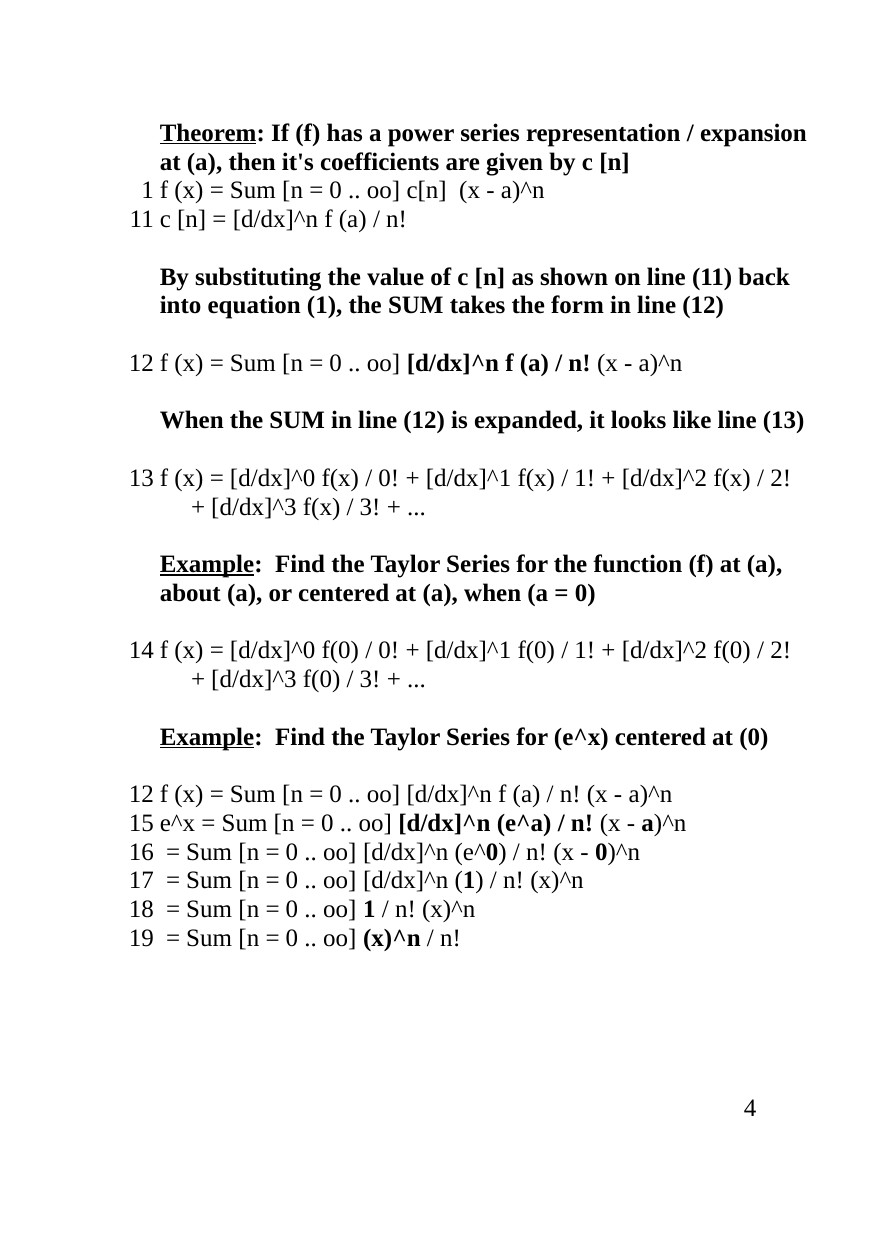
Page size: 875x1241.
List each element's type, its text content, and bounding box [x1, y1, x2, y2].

table_cell [112, 233, 156, 262]
table_cell [112, 521, 156, 549]
table_cell [112, 722, 156, 751]
table_cell 19 [112, 923, 156, 952]
table_cell [112, 981, 156, 1009]
table_cell [156, 377, 814, 406]
table_cell [156, 607, 814, 636]
table_cell 12 [112, 348, 156, 377]
table_cell Theorem: If (f) has a power series representation / expansion at (a), then it's coefficients are given by c [n] [156, 118, 814, 176]
table_cell [112, 434, 156, 463]
table_cell f (x) = Sum [n = 0 .. oo] [d/dx]^n f (a) / n! (x - a)^n [156, 779, 814, 808]
table_cell [112, 262, 156, 319]
table_cell By substituting the value of c [n] as shown on line (11) back into equation (1), the SUM takes the form in line (12) [156, 262, 814, 319]
table_cell f (x) = Sum [n = 0 .. oo] [d/dx]^n f (a) / n! (x - a)^n [156, 348, 814, 377]
table_cell f (x) = Sum [n = 0 .. oo] c[n] (x - a)^n [156, 176, 814, 204]
table_cell When the SUM in line (12) is expanded, it looks like line (13) [156, 406, 814, 434]
table_cell [156, 434, 814, 463]
table_cell e^x = Sum [n = 0 .. oo] [d/dx]^n (e^a) / n! (x - a)^n [156, 808, 814, 837]
table_cell = Sum [n = 0 .. oo] (x)^n / n! [156, 923, 814, 952]
table_cell [156, 521, 814, 549]
table_cell 11 [112, 204, 156, 233]
table_cell Example: Find the Taylor Series for the function (f) at (a), about (a), or centered at (a), when (a = 0) [156, 549, 814, 607]
table_cell 13 [112, 463, 156, 521]
table_cell [112, 319, 156, 348]
table_cell 1 [112, 176, 156, 204]
table_cell [112, 751, 156, 779]
table_cell = Sum [n = 0 .. oo] [d/dx]^n (e^0) / n! (x - 0)^n [156, 837, 814, 866]
table_cell 16 [112, 837, 156, 866]
table_cell [156, 1009, 814, 1038]
table_cell [156, 319, 814, 348]
table_cell Example: Find the Taylor Series for (e^x) centered at (0) [156, 722, 814, 751]
table_cell [156, 233, 814, 262]
table_cell = Sum [n = 0 .. oo] 1 / n! (x)^n [156, 894, 814, 923]
table_cell 12 [112, 779, 156, 808]
table_cell 15 [112, 808, 156, 837]
table_cell [112, 406, 156, 434]
table_cell 17 [112, 866, 156, 894]
table_cell f (x) = [d/dx]^0 f(0) / 0! + [d/dx]^1 f(0) / 1! + [d/dx]^2 f(0) / 2! + [d/dx]^3 f(0) / 3! + ... [156, 636, 814, 693]
table_cell [112, 693, 156, 722]
table_cell [112, 607, 156, 636]
table_cell 18 [112, 894, 156, 923]
table_cell [156, 693, 814, 722]
table_cell [112, 952, 156, 981]
table_cell f (x) = [d/dx]^0 f(x) / 0! + [d/dx]^1 f(x) / 1! + [d/dx]^2 f(x) / 2! + [d/dx]^3 f(x) / 3! + ... [156, 463, 814, 521]
table_cell [112, 1009, 156, 1038]
table_cell = Sum [n = 0 .. oo] [d/dx]^n (1) / n! (x)^n [156, 866, 814, 894]
table_cell [112, 118, 156, 176]
table_cell [156, 981, 814, 1009]
table_cell [112, 377, 156, 406]
table_cell [112, 549, 156, 607]
table_cell [156, 751, 814, 779]
table_cell c [n] = [d/dx]^n f (a) / n! [156, 204, 814, 233]
table_cell 14 [112, 636, 156, 693]
table_cell [156, 952, 814, 981]
